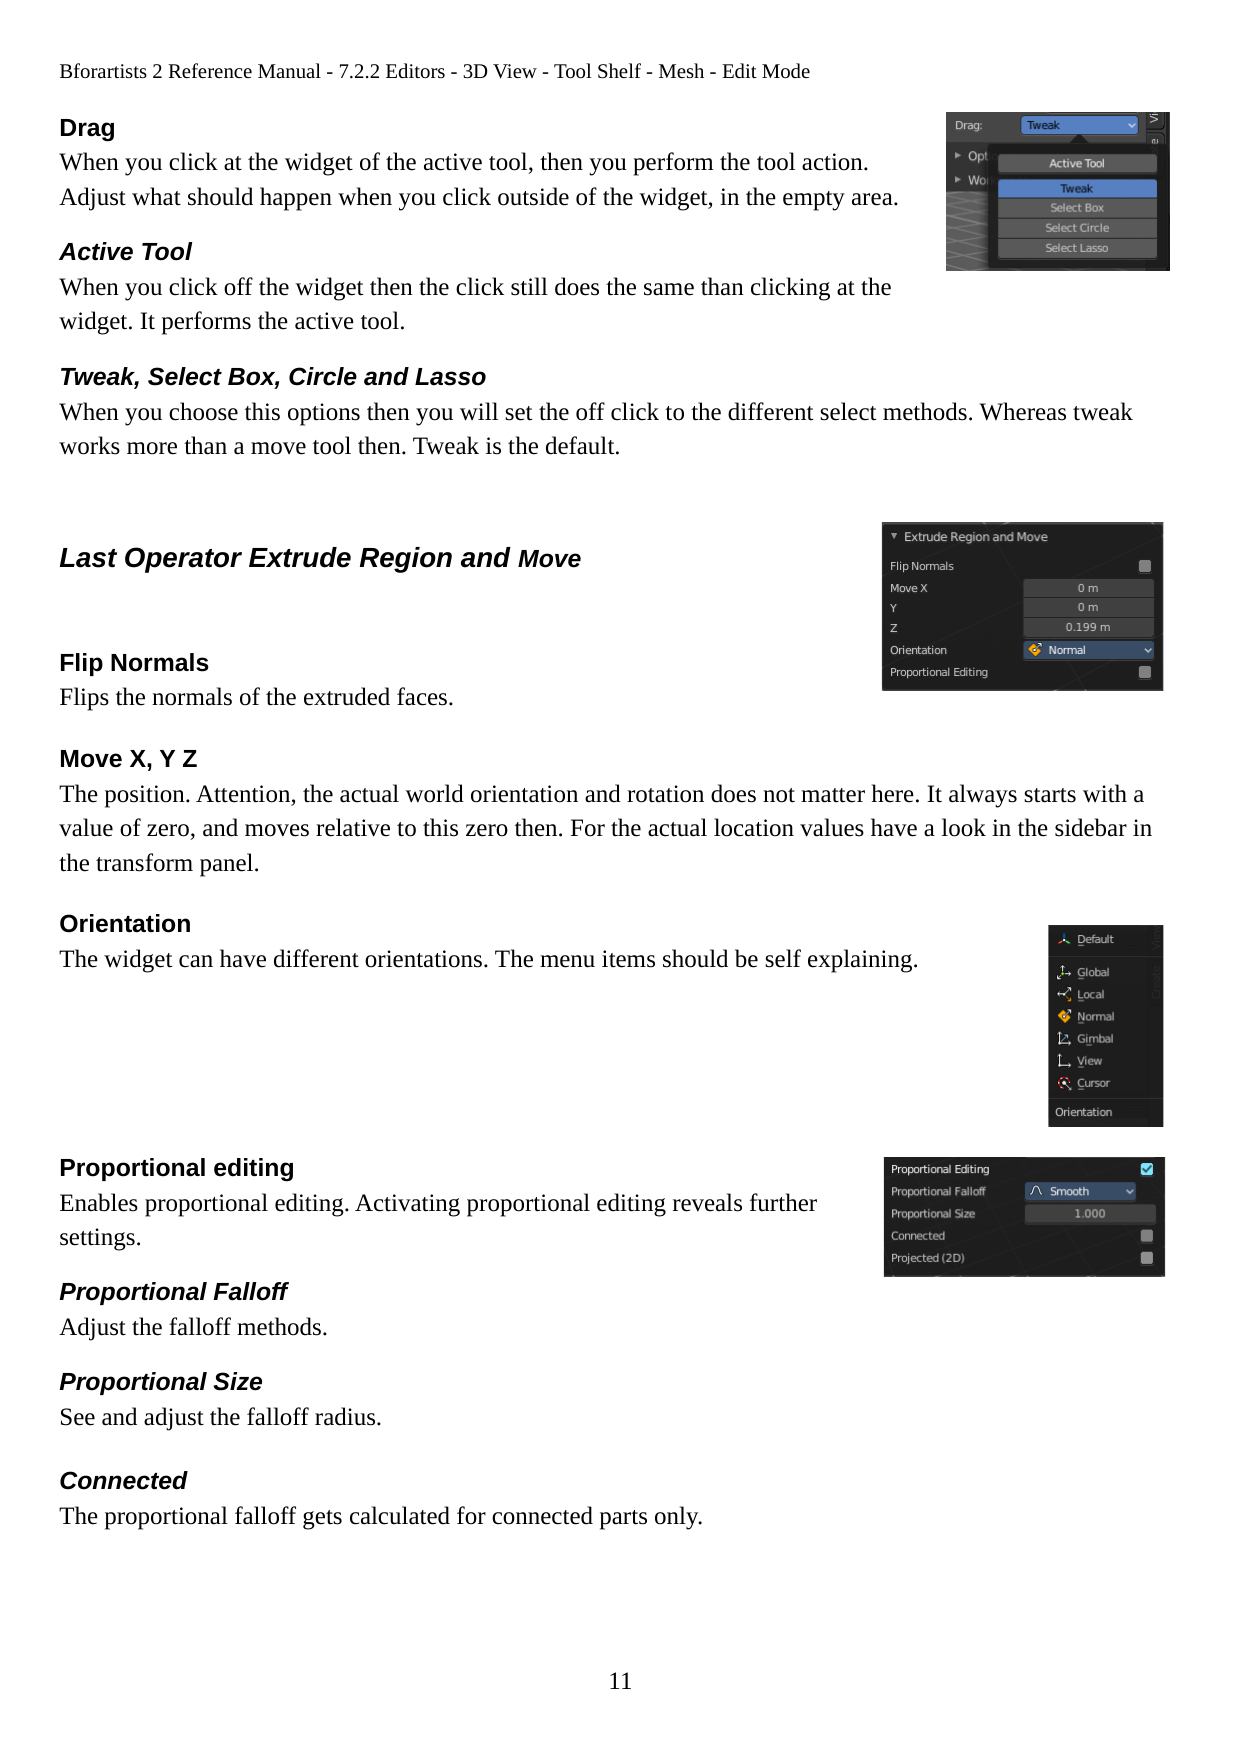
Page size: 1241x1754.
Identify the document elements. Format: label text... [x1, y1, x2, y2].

text Flips the normals of the extruded faces. [59, 682, 1181, 711]
text When you click off the widget then the click still does the same than clicking at the widget. It performs the active tool. [59, 272, 1181, 335]
text The proportional falloff gets calculated for connected parts only. [59, 1501, 1181, 1529]
text When you click at the widget of the active tool, then you perform the tool action. Adjust what should happen when you click outside of the widget, in the empty area. [59, 147, 946, 211]
picture [881, 522, 1164, 691]
subtitle Move X, Y Z [59, 744, 1181, 772]
subtitle Connected [59, 1466, 1181, 1494]
text Adjust the falloff methods. [59, 1312, 1181, 1341]
picture [946, 112, 1170, 271]
text See and adjust the falloff radius. [59, 1402, 1181, 1431]
subtitle [1164, 648, 1181, 676]
text The widget can have different orientations. The menu items should be self explaining. [59, 944, 1048, 973]
subtitle Tweak, Select Box, Circle and Lasso [59, 362, 1181, 390]
subtitle Proportional editing [59, 1153, 1181, 1181]
subtitle Last Operator Extrude Region and Move [59, 542, 881, 573]
text Enables proportional editing. Activating proportional editing reveals further settings. [59, 1188, 883, 1251]
subtitle [1170, 237, 1181, 266]
subtitle Flip Normals [59, 648, 881, 676]
picture [1048, 925, 1164, 1127]
subtitle Orientation [59, 909, 1181, 938]
text When you choose this options then you will set the off click to the different select methods. Whereas tweak works more than a move tool then. Tweak is the default. [59, 397, 1181, 460]
text The position. Attention, the actual world orientation and rotation does not matter here. It always starts with a value of zero, and moves relative to this zero then. For the actual location values have a look in the sidebar in the transform panel. [59, 779, 1181, 876]
subtitle [1170, 113, 1181, 141]
subtitle Drag [59, 113, 946, 141]
subtitle Proportional Size [59, 1367, 1181, 1396]
picture [883, 1157, 1166, 1277]
subtitle Proportional Falloff [59, 1277, 1181, 1306]
subtitle Active Tool [59, 237, 946, 266]
